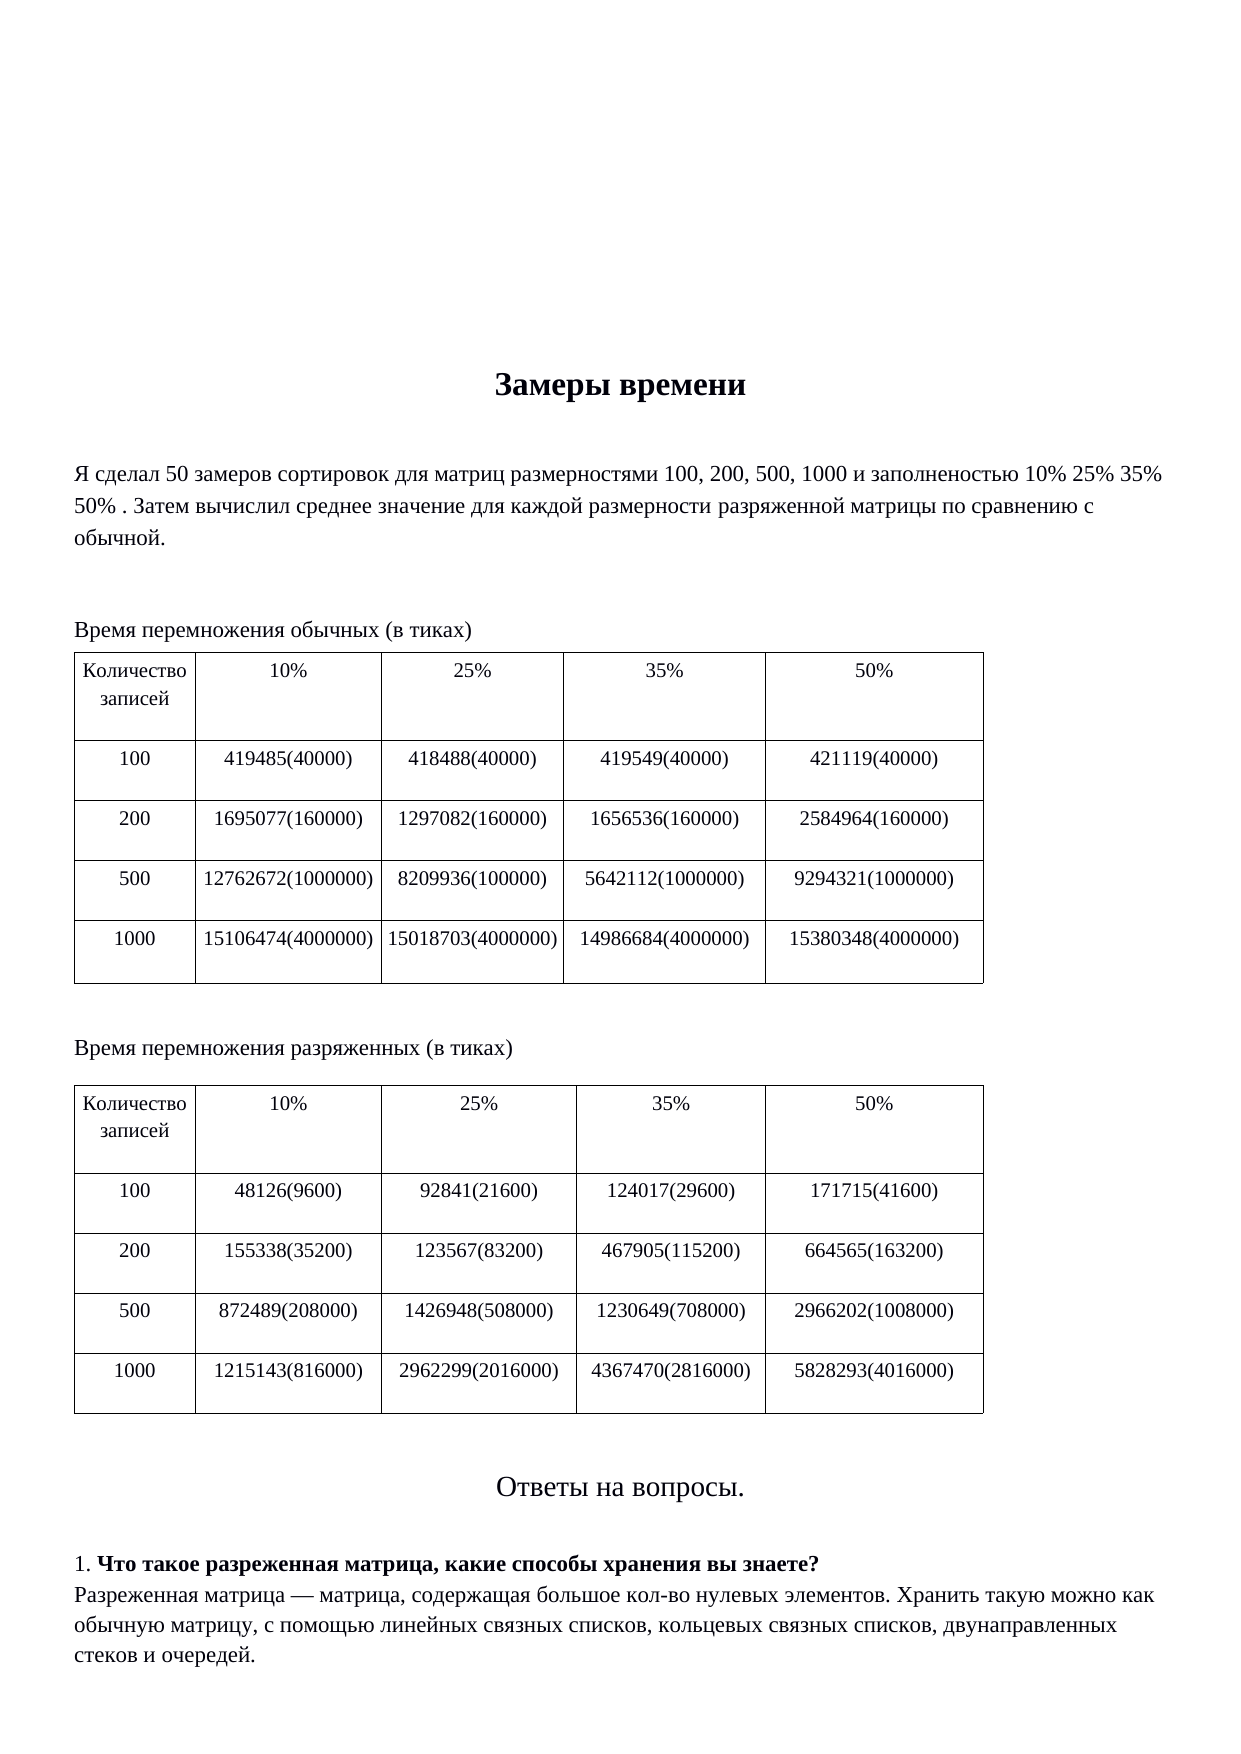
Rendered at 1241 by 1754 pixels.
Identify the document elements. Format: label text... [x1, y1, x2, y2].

table_cell 5642112(1000000) [564, 861, 765, 920]
table_cell 123567(83200) [382, 1234, 576, 1293]
table_header 25% [382, 1086, 576, 1173]
text Я сделал 50 замеров сортировок для матриц размерностями 100, 200, 500, 1000 и заполненостью 10% 25% 35% 50% . Затем вычислил среднее значение для каждой размерности разряженной матрицы по сравнению с обычной. [74, 461, 1167, 550]
table_cell 200 [75, 801, 195, 860]
table_cell 15018703(4000000) [382, 921, 563, 983]
table_header 50% [766, 1086, 983, 1173]
table_cell 418488(40000) [382, 741, 563, 800]
table_cell 419485(40000) [196, 741, 381, 800]
table_cell 664565(163200) [766, 1234, 983, 1293]
table_cell 171715(41600) [766, 1174, 983, 1233]
table_cell 5828293(4016000) [766, 1354, 983, 1413]
table_cell 15380348(4000000) [766, 921, 983, 983]
table_cell 100 [75, 741, 195, 800]
table_cell 48126(9600) [196, 1174, 381, 1233]
table_header Количество записей [75, 653, 195, 740]
table_header Количество записей [75, 1086, 195, 1173]
table_cell 500 [75, 861, 195, 920]
table_cell 92841(21600) [382, 1174, 576, 1233]
table_cell 4367470(2816000) [577, 1354, 765, 1413]
table_header 35% [577, 1086, 765, 1173]
table_cell 872489(208000) [196, 1294, 381, 1353]
table_cell 2962299(2016000) [382, 1354, 576, 1413]
table_cell 467905(115200) [577, 1234, 765, 1293]
text Замеры времени [74, 364, 1167, 403]
text Время перемножения обычных (в тиках) [74, 616, 1167, 642]
table_cell 15106474(4000000) [196, 921, 381, 983]
text 1. Что такое разреженная матрица, какие способы хранения вы знаете? Разреженная матрица — матрица, содержащая большое кол-во нулевых элементов. Хранить такую можно как обычную матрицу, с помощью линейных связных списков, кольцевых связных списков, двунаправленных стеков и очередей. [74, 1520, 1167, 1667]
table_cell 1230649(708000) [577, 1294, 765, 1353]
table_cell 500 [75, 1294, 195, 1353]
table_header 50% [766, 653, 983, 740]
table_cell 200 [75, 1234, 195, 1293]
table_cell 155338(35200) [196, 1234, 381, 1293]
subtitle Ответы на вопросы. [74, 1469, 1167, 1503]
table_header 10% [196, 1086, 381, 1173]
table_cell 1215143(816000) [196, 1354, 381, 1413]
table_header 10% [196, 653, 381, 740]
table_cell 2584964(160000) [766, 801, 983, 860]
table_cell 9294321(1000000) [766, 861, 983, 920]
text Время перемножения разряженных (в тиках) [74, 1034, 1167, 1060]
table_header 25% [382, 653, 563, 740]
table_cell 419549(40000) [564, 741, 765, 800]
table_header 35% [564, 653, 765, 740]
table_cell 2966202(1008000) [766, 1294, 983, 1353]
table_cell 100 [75, 1174, 195, 1233]
table_cell 1000 [75, 921, 195, 983]
table_cell 12762672(1000000) [196, 861, 381, 920]
table_cell 124017(29600) [577, 1174, 765, 1233]
table_cell 1000 [75, 1354, 195, 1413]
table_cell 14986684(4000000) [564, 921, 765, 983]
table_cell 1695077(160000) [196, 801, 381, 860]
table_cell 1297082(160000) [382, 801, 563, 860]
table_cell 8209936(100000) [382, 861, 563, 920]
table_cell 421119(40000) [766, 741, 983, 800]
table_cell 1656536(160000) [564, 801, 765, 860]
table_cell 1426948(508000) [382, 1294, 576, 1353]
